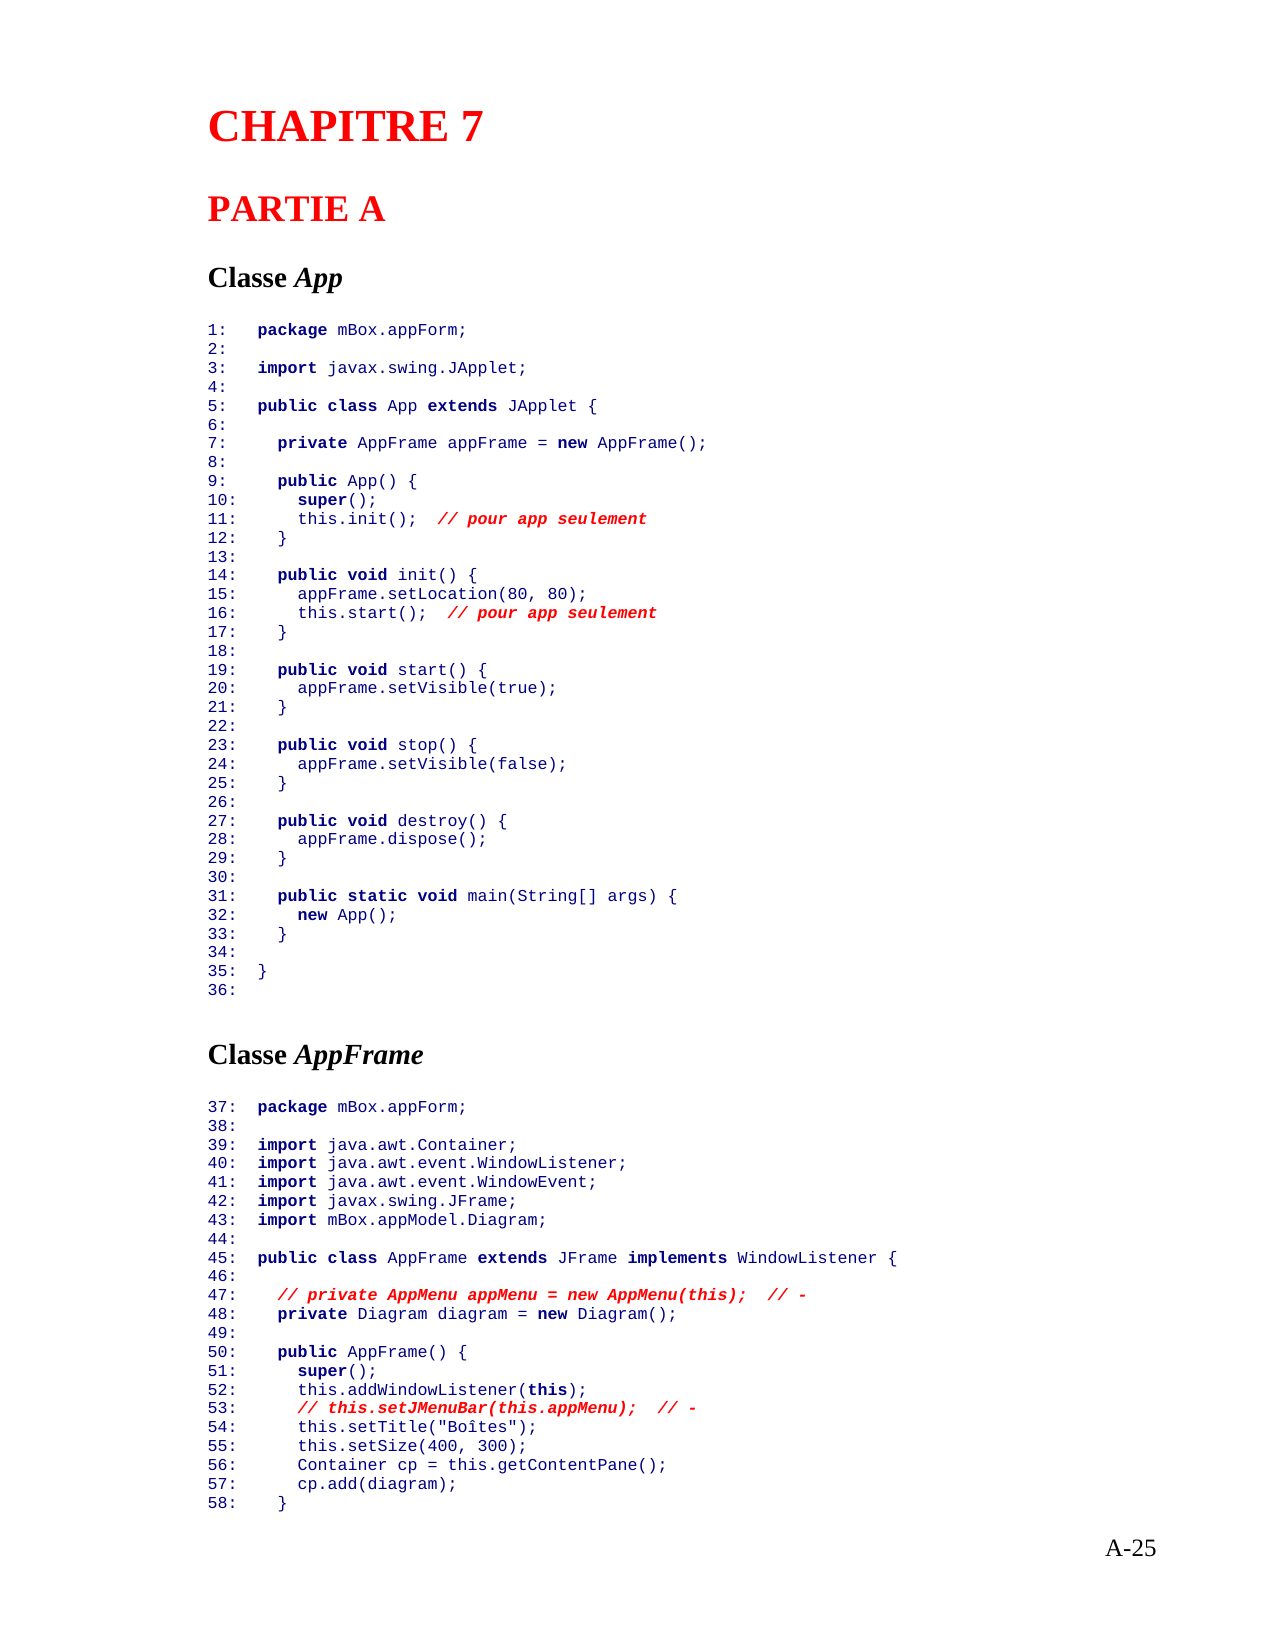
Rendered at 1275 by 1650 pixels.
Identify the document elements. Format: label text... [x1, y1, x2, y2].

text 30: [207, 869, 1156, 887]
text 4: [207, 378, 1156, 397]
text 46: [207, 1268, 1156, 1287]
text 26: [207, 793, 1156, 812]
text 24: appFrame.setVisible(false); [207, 756, 1156, 774]
text 40: import java.awt.event.WindowListener; [207, 1155, 1156, 1174]
text 12: } [207, 529, 1156, 548]
text 57: cp.add(diagram); [207, 1475, 1156, 1494]
text 15: appFrame.setLocation(80, 80); [207, 586, 1156, 605]
text 53: // this.setJMenuBar(this.appMenu); // - [207, 1400, 1156, 1419]
text 36: [207, 982, 1156, 1001]
text 3: import javax.swing.JApplet; [207, 359, 1156, 378]
text 48: private Diagram diagram = new Diagram(); [207, 1306, 1156, 1324]
text 39: import java.awt.Container; [207, 1136, 1156, 1155]
text 45: public class AppFrame extends JFrame implements WindowListener { [207, 1249, 1156, 1268]
subtitle PARTIE A [207, 188, 1156, 229]
text 38: [207, 1117, 1156, 1136]
text 47: // private AppMenu appMenu = new AppMenu(this); // - [207, 1287, 1156, 1306]
text 7: private AppFrame appFrame = new AppFrame(); [207, 435, 1156, 454]
text 6: [207, 416, 1156, 435]
text 37: package mBox.appForm; [207, 1098, 1156, 1117]
text 1: package mBox.appForm; [207, 322, 1156, 341]
text 13: [207, 548, 1156, 567]
text 23: public void stop() { [207, 737, 1156, 756]
text 11: this.init(); // pour app seulement [207, 510, 1156, 529]
text 18: [207, 642, 1156, 661]
text 50: public AppFrame() { [207, 1343, 1156, 1362]
text 5: public class App extends JApplet { [207, 397, 1156, 416]
text 58: } [207, 1494, 1156, 1513]
text Classe App [207, 262, 1156, 294]
text 35: } [207, 963, 1156, 982]
text 56: Container cp = this.getContentPane(); [207, 1457, 1156, 1475]
text 22: [207, 718, 1156, 737]
text 52: this.addWindowListener(this); [207, 1381, 1156, 1400]
text 28: appFrame.dispose(); [207, 831, 1156, 850]
text 32: new App(); [207, 906, 1156, 925]
text 51: super(); [207, 1362, 1156, 1381]
text 54: this.setTitle("Boîtes"); [207, 1419, 1156, 1438]
text 19: public void start() { [207, 661, 1156, 680]
text 49: [207, 1324, 1156, 1343]
text 41: import java.awt.event.WindowEvent; [207, 1174, 1156, 1193]
text 20: appFrame.setVisible(true); [207, 680, 1156, 699]
text CHAPITRE 7 [207, 100, 1156, 151]
text 16: this.start(); // pour app seulement [207, 605, 1156, 623]
text 8: [207, 454, 1156, 473]
text 2: [207, 341, 1156, 359]
text 21: } [207, 699, 1156, 718]
text 44: [207, 1230, 1156, 1249]
text 33: } [207, 925, 1156, 944]
text 27: public void destroy() { [207, 812, 1156, 831]
text 43: import mBox.appModel.Diagram; [207, 1211, 1156, 1230]
text 9: public App() { [207, 473, 1156, 492]
text 25: } [207, 774, 1156, 793]
text 31: public static void main(String[] args) { [207, 887, 1156, 906]
text 42: import javax.swing.JFrame; [207, 1193, 1156, 1211]
text 17: } [207, 623, 1156, 642]
text 34: [207, 944, 1156, 963]
text 55: this.setSize(400, 300); [207, 1438, 1156, 1457]
text 10: super(); [207, 492, 1156, 510]
text 14: public void init() { [207, 567, 1156, 586]
text Classe AppFrame [207, 1038, 1156, 1071]
text 29: } [207, 850, 1156, 869]
